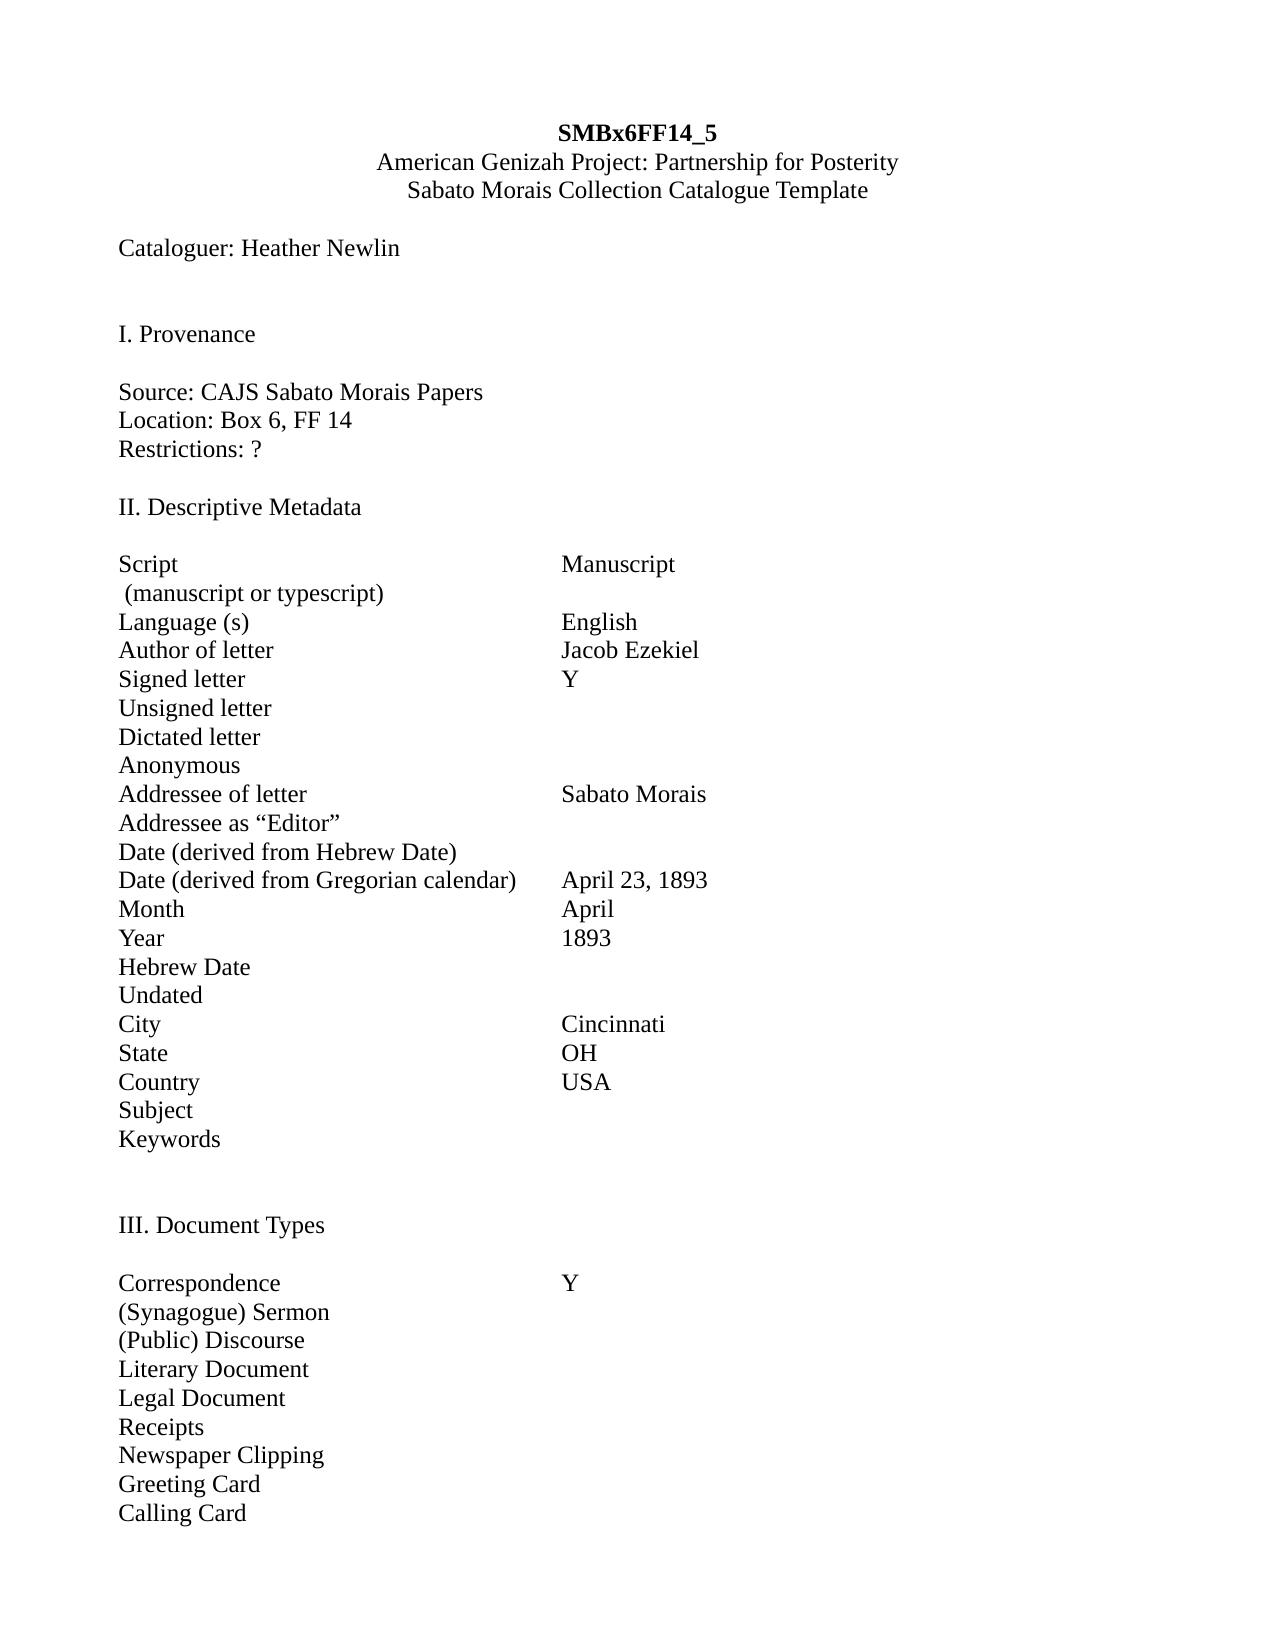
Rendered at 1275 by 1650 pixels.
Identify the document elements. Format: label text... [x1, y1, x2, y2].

text I. Provenance [118, 319, 1157, 348]
text Hebrew Date [118, 952, 1157, 981]
text Source: CAJS Sabato Morais Papers [118, 377, 1157, 406]
text City Cincinnati [118, 1009, 1157, 1038]
text Subject [118, 1096, 1157, 1124]
text Cataloguer: Heather Newlin [118, 233, 1157, 262]
text Year 1893 [118, 923, 1157, 952]
text Undated [118, 981, 1157, 1009]
text Month April [118, 894, 1157, 923]
text Correspondence Y [118, 1268, 1157, 1297]
text Date (derived from Hebrew Date) [118, 837, 1157, 866]
text II. Descriptive Metadata [118, 492, 1157, 521]
text III. Document Types [118, 1211, 1157, 1239]
text Anonymous [118, 751, 1157, 779]
text Legal Document [118, 1383, 1157, 1412]
text Script Manuscript [118, 549, 1157, 578]
text Location: Box 6, FF 14 [118, 406, 1157, 434]
text Addressee as “Editor” [118, 808, 1157, 837]
text Country USA [118, 1067, 1157, 1096]
text Sabato Morais Collection Catalogue Template [118, 176, 1157, 204]
text Greeting Card [118, 1469, 1157, 1498]
text Dictated letter [118, 722, 1157, 751]
text Keywords [118, 1124, 1157, 1153]
text SMBx6FF14_5 [118, 118, 1157, 147]
text (Synagogue) Sermon [118, 1297, 1157, 1326]
text Newspaper Clipping [118, 1441, 1157, 1469]
text Date (derived from Gregorian calendar) April 23, 1893 [118, 866, 1157, 894]
text Unsigned letter [118, 693, 1157, 722]
text American Genizah Project: Partnership for Posterity [118, 147, 1157, 176]
text Author of letter Jacob Ezekiel [118, 636, 1157, 664]
text (Public) Discourse [118, 1326, 1157, 1354]
text Receipts [118, 1412, 1157, 1441]
text Signed letter Y [118, 664, 1157, 693]
text Language (s) English [118, 607, 1157, 636]
text Restrictions: ? [118, 434, 1157, 463]
text Addressee of letter Sabato Morais [118, 779, 1157, 808]
text (manuscript or typescript) [118, 578, 1157, 607]
text Calling Card [118, 1498, 1157, 1527]
text Literary Document [118, 1354, 1157, 1383]
text State OH [118, 1038, 1157, 1067]
